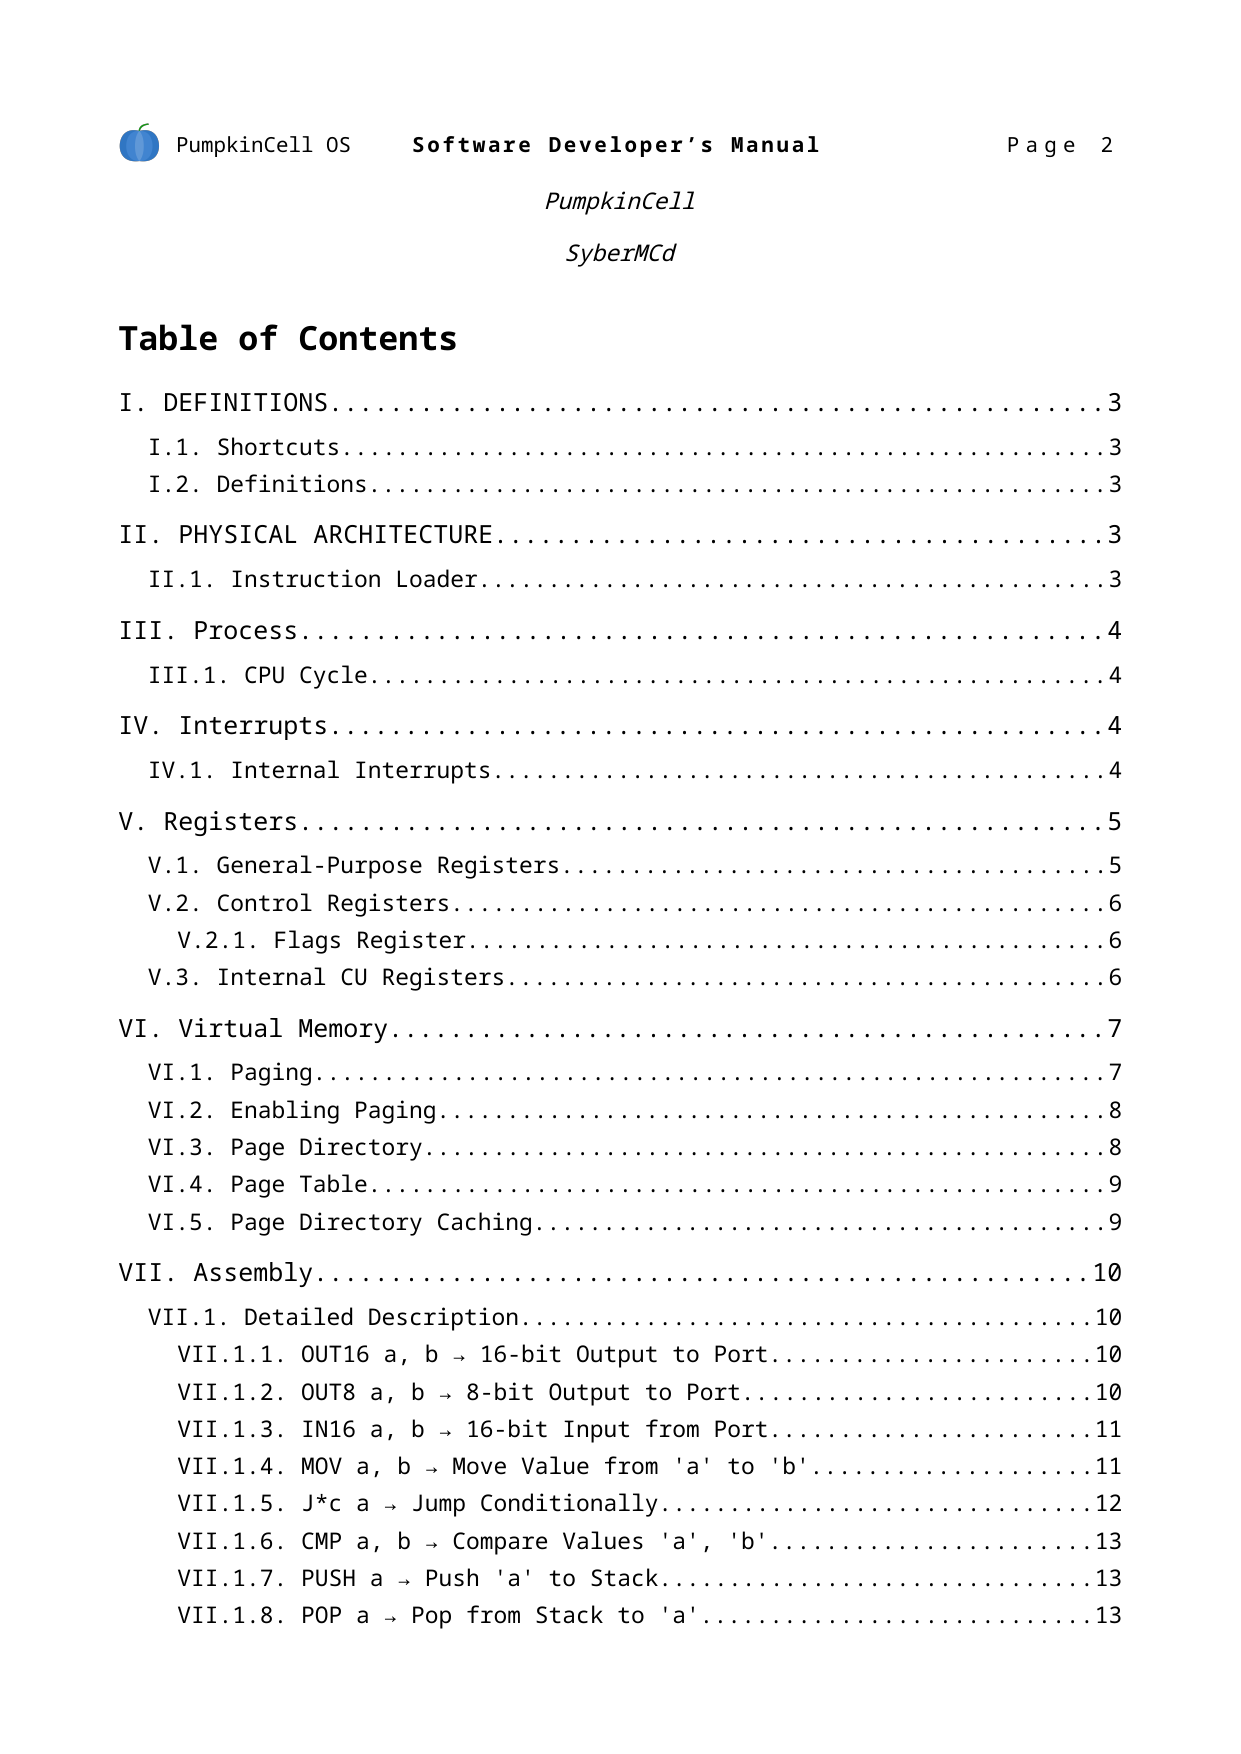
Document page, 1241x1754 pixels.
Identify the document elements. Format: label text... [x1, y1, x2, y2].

text V.2.1. Flags Register 6 [177, 924, 1122, 955]
text VII.1.5. J*c a → Jump Conditionally 12 [177, 1487, 1122, 1518]
text III.1. CPU Cycle 4 [148, 658, 1122, 690]
text VII.1.1. OUT16 a, b → 16-bit Output to Port 10 [177, 1338, 1122, 1369]
text VII.1.7. PUSH a → Push 'a' to Stack 13 [177, 1562, 1122, 1593]
text VI. Virtual Memory 7 [118, 1010, 1122, 1044]
text V.1. General-Purpose Registers 5 [148, 849, 1122, 880]
text VII.1. Detailed Description 10 [148, 1301, 1122, 1332]
text VI.2. Enabling Paging 8 [148, 1094, 1122, 1125]
text V.3. Internal CU Registers 6 [148, 961, 1122, 992]
text I.2. Definitions 3 [148, 468, 1122, 499]
text SyberMCd [118, 237, 1122, 269]
text VI.5. Page Directory Caching 9 [148, 1206, 1122, 1237]
text IV. Interrupts 4 [118, 708, 1122, 742]
text III. Process 4 [118, 612, 1122, 647]
text VII.1.3. IN16 a, b → 16-bit Input from Port 11 [177, 1413, 1122, 1444]
text IV.1. Internal Interrupts 4 [148, 754, 1122, 785]
text I.1. Shortcuts 3 [148, 431, 1122, 462]
text VII.1.4. MOV a, b → Move Value from 'a' to 'b' 11 [177, 1450, 1122, 1481]
text V.2. Control Registers 6 [148, 886, 1122, 918]
picture [115, 118, 164, 167]
text II.1. Instruction Loader 3 [148, 563, 1122, 594]
text VII. Assembly 10 [118, 1255, 1122, 1289]
text VII.1.8. POP a → Pop from Stack to 'a' 13 [177, 1599, 1122, 1630]
text VI.3. Page Directory 8 [148, 1131, 1122, 1162]
text V. Registers 5 [118, 803, 1122, 837]
text I. DEFINITIONS 3 [118, 384, 1122, 419]
text VI.1. Paging 7 [148, 1056, 1122, 1088]
subtitle Table of Contents [118, 315, 1122, 360]
text VII.1.2. OUT8 a, b → 8-bit Output to Port 10 [177, 1375, 1122, 1407]
text PumpkinCell [118, 185, 1122, 216]
text VI.4. Page Table 9 [148, 1168, 1122, 1199]
text II. PHYSICAL ARCHITECTURE 3 [118, 517, 1122, 551]
text VII.1.6. CMP a, b → Compare Values 'a', 'b' 13 [177, 1524, 1122, 1556]
